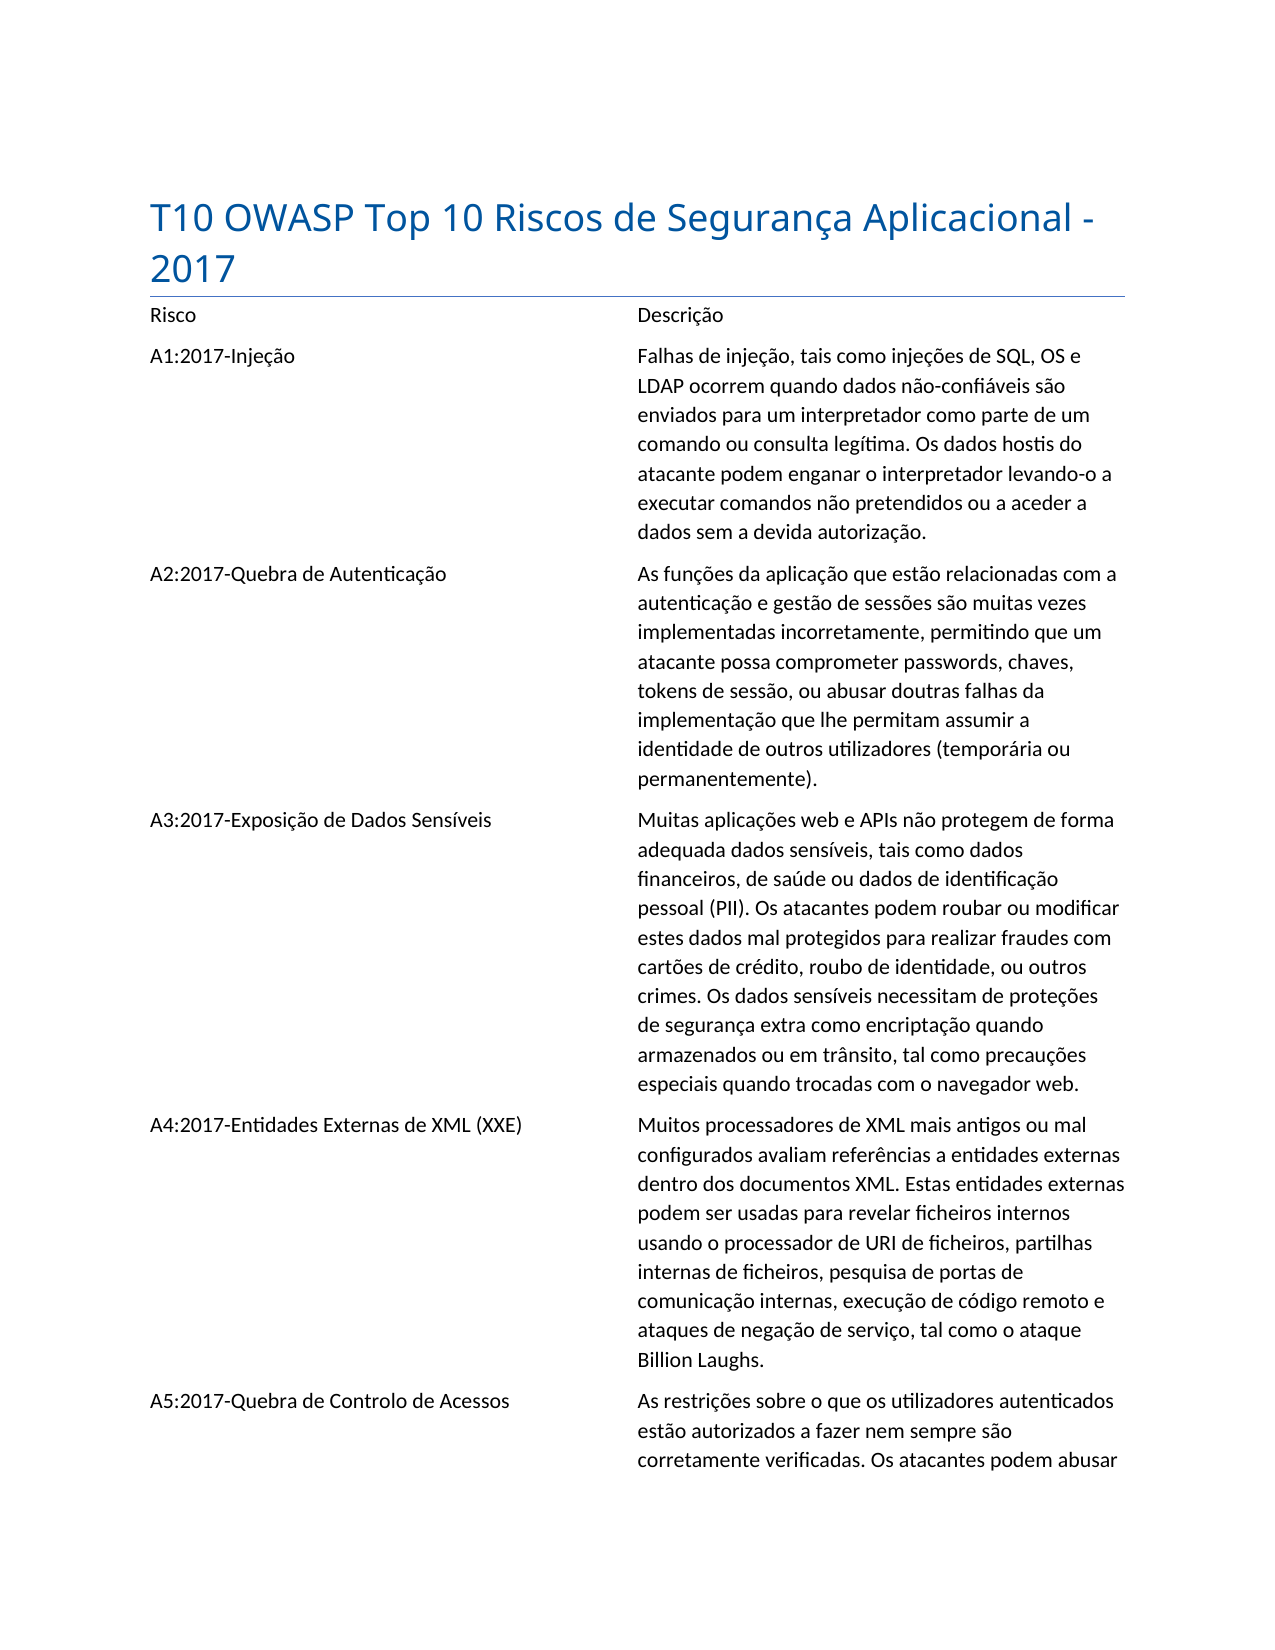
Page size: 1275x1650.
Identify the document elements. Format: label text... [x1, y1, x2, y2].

table_cell Muitos processadores de XML mais antigos ou mal configurados avaliam referências a entidades externas dentro dos documentos XML. Estas entidades externas podem ser usadas para revelar ficheiros internos usando o processador de URI de ficheiros, partilhas internas de ficheiros, pesquisa de portas de comunicação internas, execução de código remoto e ataques de negação de serviço, tal como o ataque Billion Laughs. [638, 1112, 1125, 1387]
table_cell A2:2017-Quebra de Autenticação [150, 560, 637, 807]
table_cell As funções da aplicação que estão relacionadas com a autenticação e gestão de sessões são muitas vezes implementadas incorretamente, permitindo que um atacante possa comprometer passwords, chaves, tokens de sessão, ou abusar doutras falhas da implementação que lhe permitam assumir a identidade de outros utilizadores (temporária ou permanentemente). [638, 560, 1125, 807]
table_header Descrição [638, 301, 1125, 343]
table_cell A1:2017-Injeção [150, 343, 637, 560]
table_cell A5:2017-Quebra de Controlo de Acessos [150, 1388, 637, 1473]
table_cell Falhas de injeção, tais como injeções de SQL, OS e LDAP ocorrem quando dados não-confiáveis são enviados para um interpretador como parte de um comando ou consulta legítima. Os dados hostis do atacante podem enganar o interpretador levando-o a executar comandos não pretendidos ou a aceder a dados sem a devida autorização. [638, 343, 1125, 560]
table_cell Muitas aplicações web e APIs não protegem de forma adequada dados sensíveis, tais como dados financeiros, de saúde ou dados de identificação pessoal (PII). Os atacantes podem roubar ou modificar estes dados mal protegidos para realizar fraudes com cartões de crédito, roubo de identidade, ou outros crimes. Os dados sensíveis necessitam de proteções de segurança extra como encriptação quando armazenados ou em trânsito, tal como precauções especiais quando trocadas com o navegador web. [638, 807, 1125, 1112]
table_cell As restrições sobre o que os utilizadores autenticados estão autorizados a fazer nem sempre são corretamente verificadas. Os atacantes podem abusar [638, 1388, 1125, 1473]
table_header Risco [150, 301, 637, 343]
table_cell A4:2017-Entidades Externas de XML (XXE) [150, 1112, 637, 1387]
table_cell A3:2017-Exposição de Dados Sensíveis [150, 807, 637, 1112]
subtitle T10 OWASP Top 10 Riscos de Segurança Aplicacional - 2017 [150, 192, 1125, 296]
